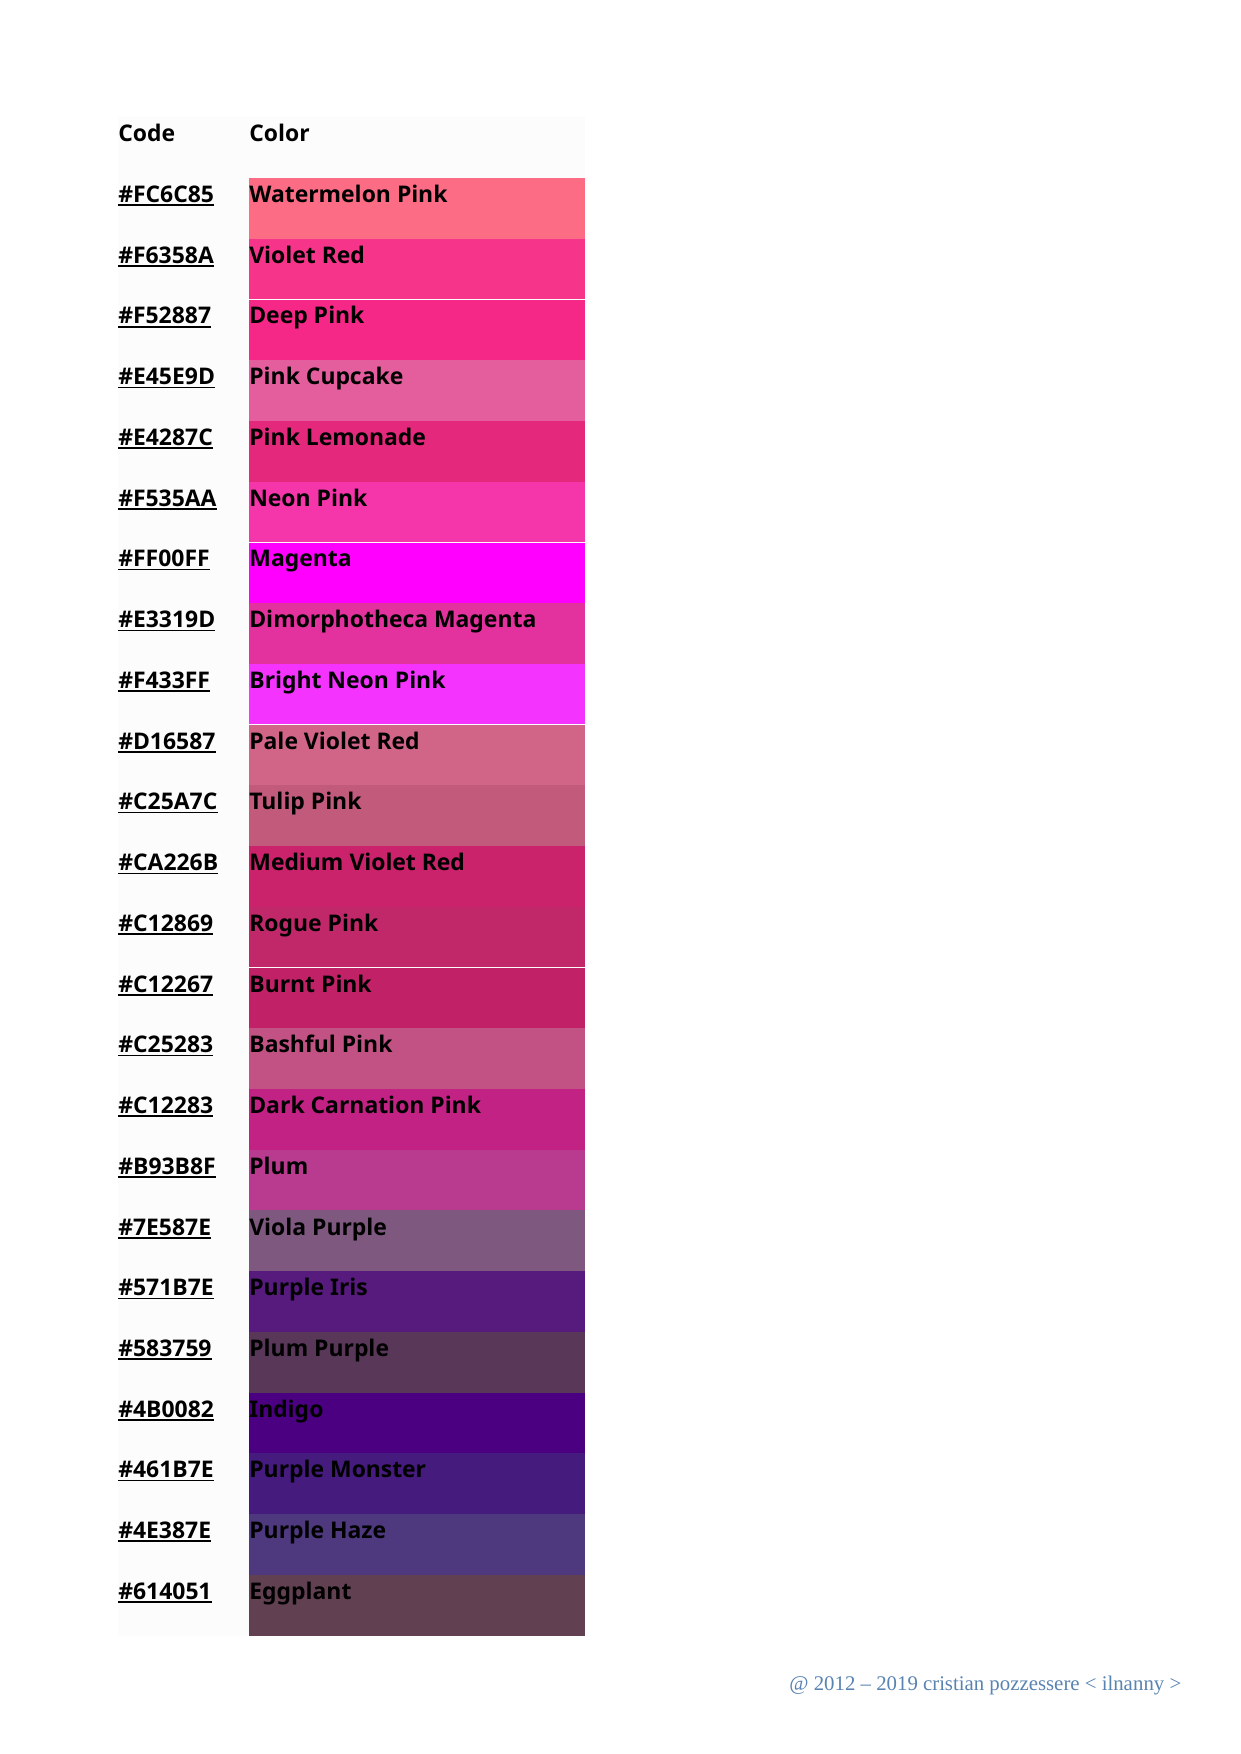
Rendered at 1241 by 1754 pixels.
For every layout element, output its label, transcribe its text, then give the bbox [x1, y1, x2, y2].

table_cell #C12869 [118, 907, 249, 967]
table_cell Rogue Pink [249, 907, 585, 967]
table_cell #FC6C85 [118, 178, 249, 239]
table_cell Pink Lemonade [249, 421, 585, 482]
table_cell Purple Iris [249, 1271, 585, 1332]
table_cell Watermelon Pink [249, 178, 585, 239]
table_cell #C25A7C [118, 785, 249, 846]
table_cell Dimorphotheca Magenta [249, 603, 585, 664]
table_cell Purple Haze [249, 1514, 585, 1575]
table_cell #614051 [118, 1575, 249, 1636]
table_cell Tulip Pink [249, 785, 585, 846]
table_cell #4E387E [118, 1514, 249, 1575]
table_cell #B93B8F [118, 1150, 249, 1210]
table_cell Bright Neon Pink [249, 664, 585, 724]
table_cell #583759 [118, 1332, 249, 1393]
table_cell #C12283 [118, 1089, 249, 1150]
table_cell #F535AA [118, 482, 249, 542]
table_cell Violet Red [249, 239, 585, 299]
table_cell #4B0082 [118, 1393, 249, 1453]
table_cell #D16587 [118, 725, 249, 785]
table_cell #E3319D [118, 603, 249, 664]
table_cell #E45E9D [118, 360, 249, 421]
table_cell Indigo [249, 1393, 585, 1453]
table_cell Magenta [249, 543, 585, 603]
table_cell #F6358A [118, 239, 249, 299]
table_cell Pale Violet Red [249, 725, 585, 785]
table_cell Medium Violet Red [249, 846, 585, 907]
table_cell Plum [249, 1150, 585, 1210]
table_cell #E4287C [118, 421, 249, 482]
table_cell Pink Cupcake [249, 360, 585, 421]
table_cell Dark Carnation Pink [249, 1089, 585, 1150]
table_cell #F433FF [118, 664, 249, 724]
table_cell Eggplant [249, 1575, 585, 1636]
table_cell Bashful Pink [249, 1028, 585, 1089]
table_cell Burnt Pink [249, 968, 585, 1028]
table_header Color [249, 117, 585, 178]
table_cell Neon Pink [249, 482, 585, 542]
table_cell #C25283 [118, 1028, 249, 1089]
table_cell #F52887 [118, 300, 249, 360]
table_cell #C12267 [118, 968, 249, 1028]
table_cell #571B7E [118, 1271, 249, 1332]
table_cell Deep Pink [249, 300, 585, 360]
table_cell #FF00FF [118, 543, 249, 603]
table_cell #461B7E [118, 1453, 249, 1514]
table_cell Plum Purple [249, 1332, 585, 1393]
table_cell #7E587E [118, 1210, 249, 1271]
table_cell Viola Purple [249, 1210, 585, 1271]
table_cell #CA226B [118, 846, 249, 907]
table_header Code [118, 117, 249, 178]
table_cell Purple Monster [249, 1453, 585, 1514]
